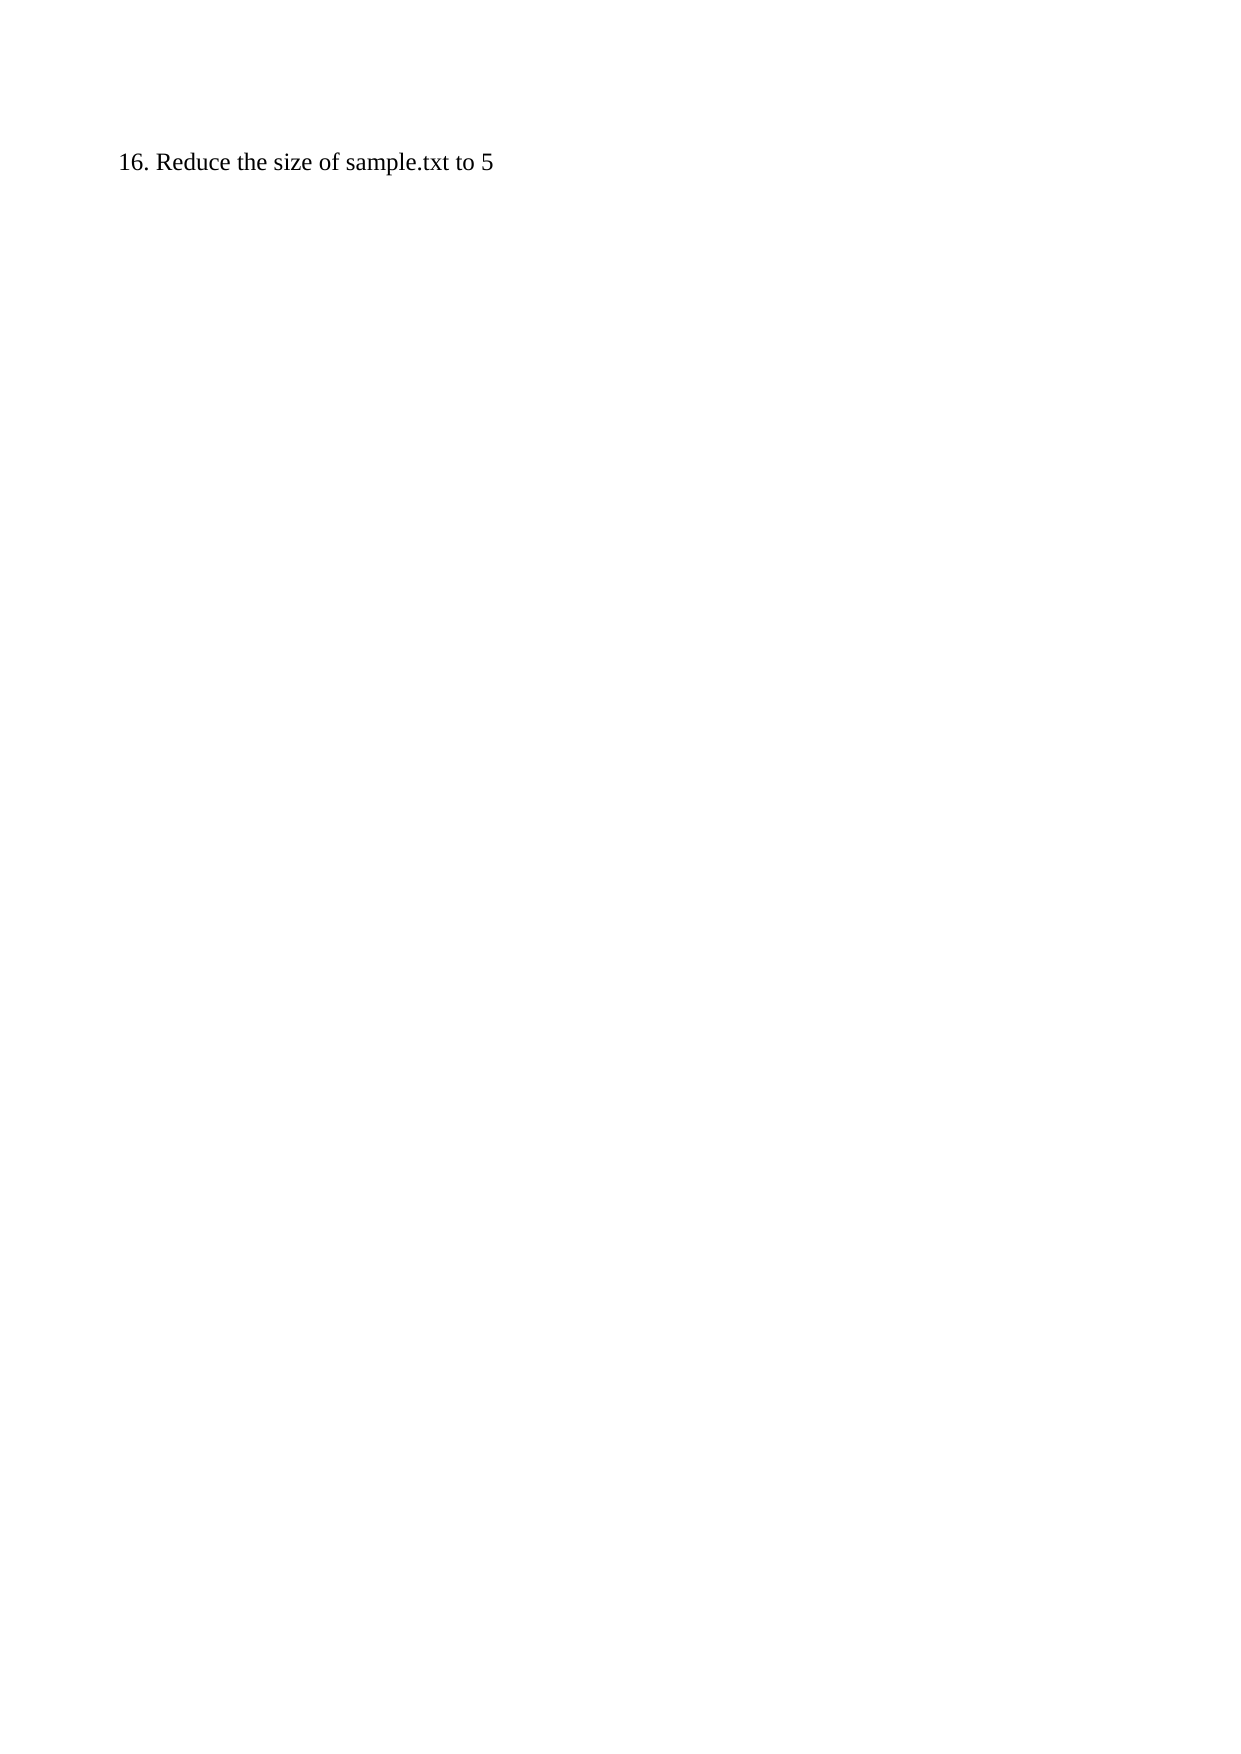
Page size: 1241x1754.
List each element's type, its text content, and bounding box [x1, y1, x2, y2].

text 16. Reduce the size of sample.txt to 5 [118, 147, 1122, 176]
